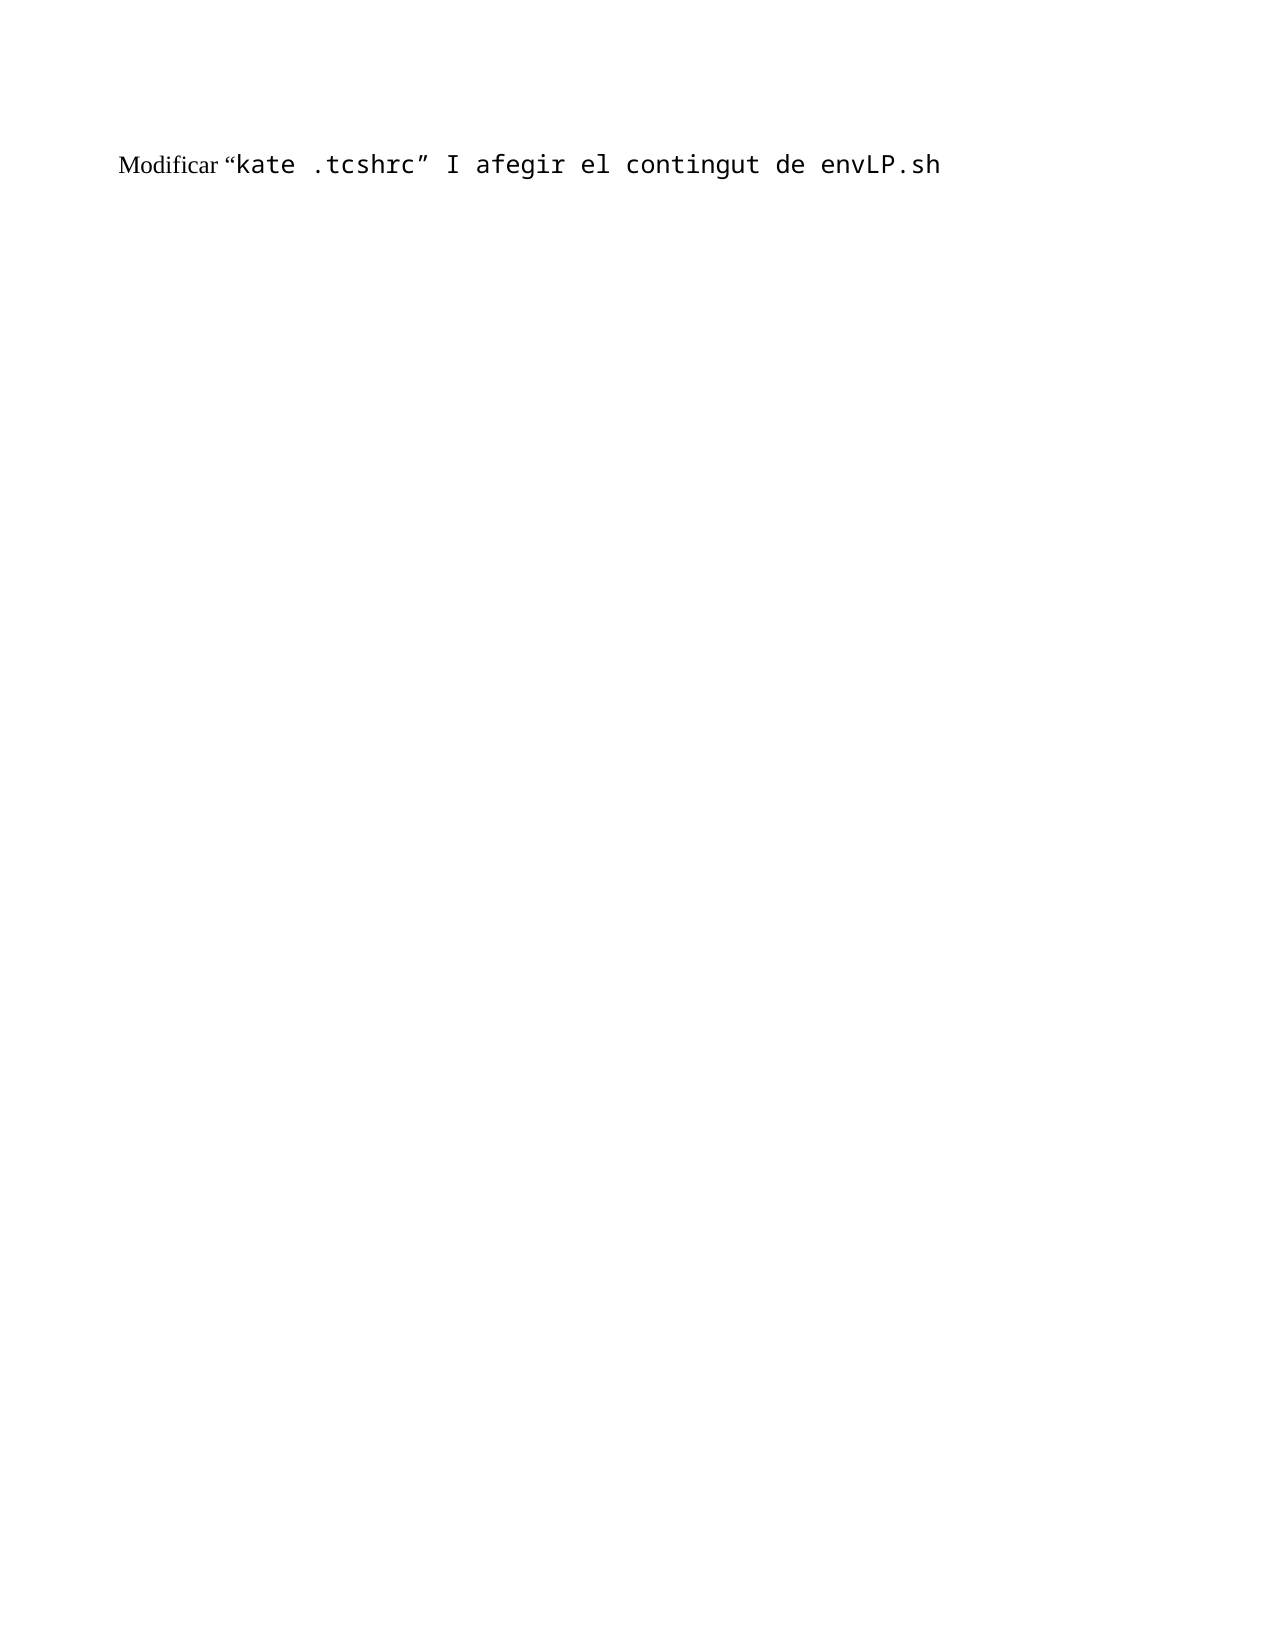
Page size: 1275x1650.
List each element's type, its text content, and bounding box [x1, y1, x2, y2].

text Modificar “kate .tcshrc” I afegir el contingut de envLP.sh [118, 147, 1157, 244]
